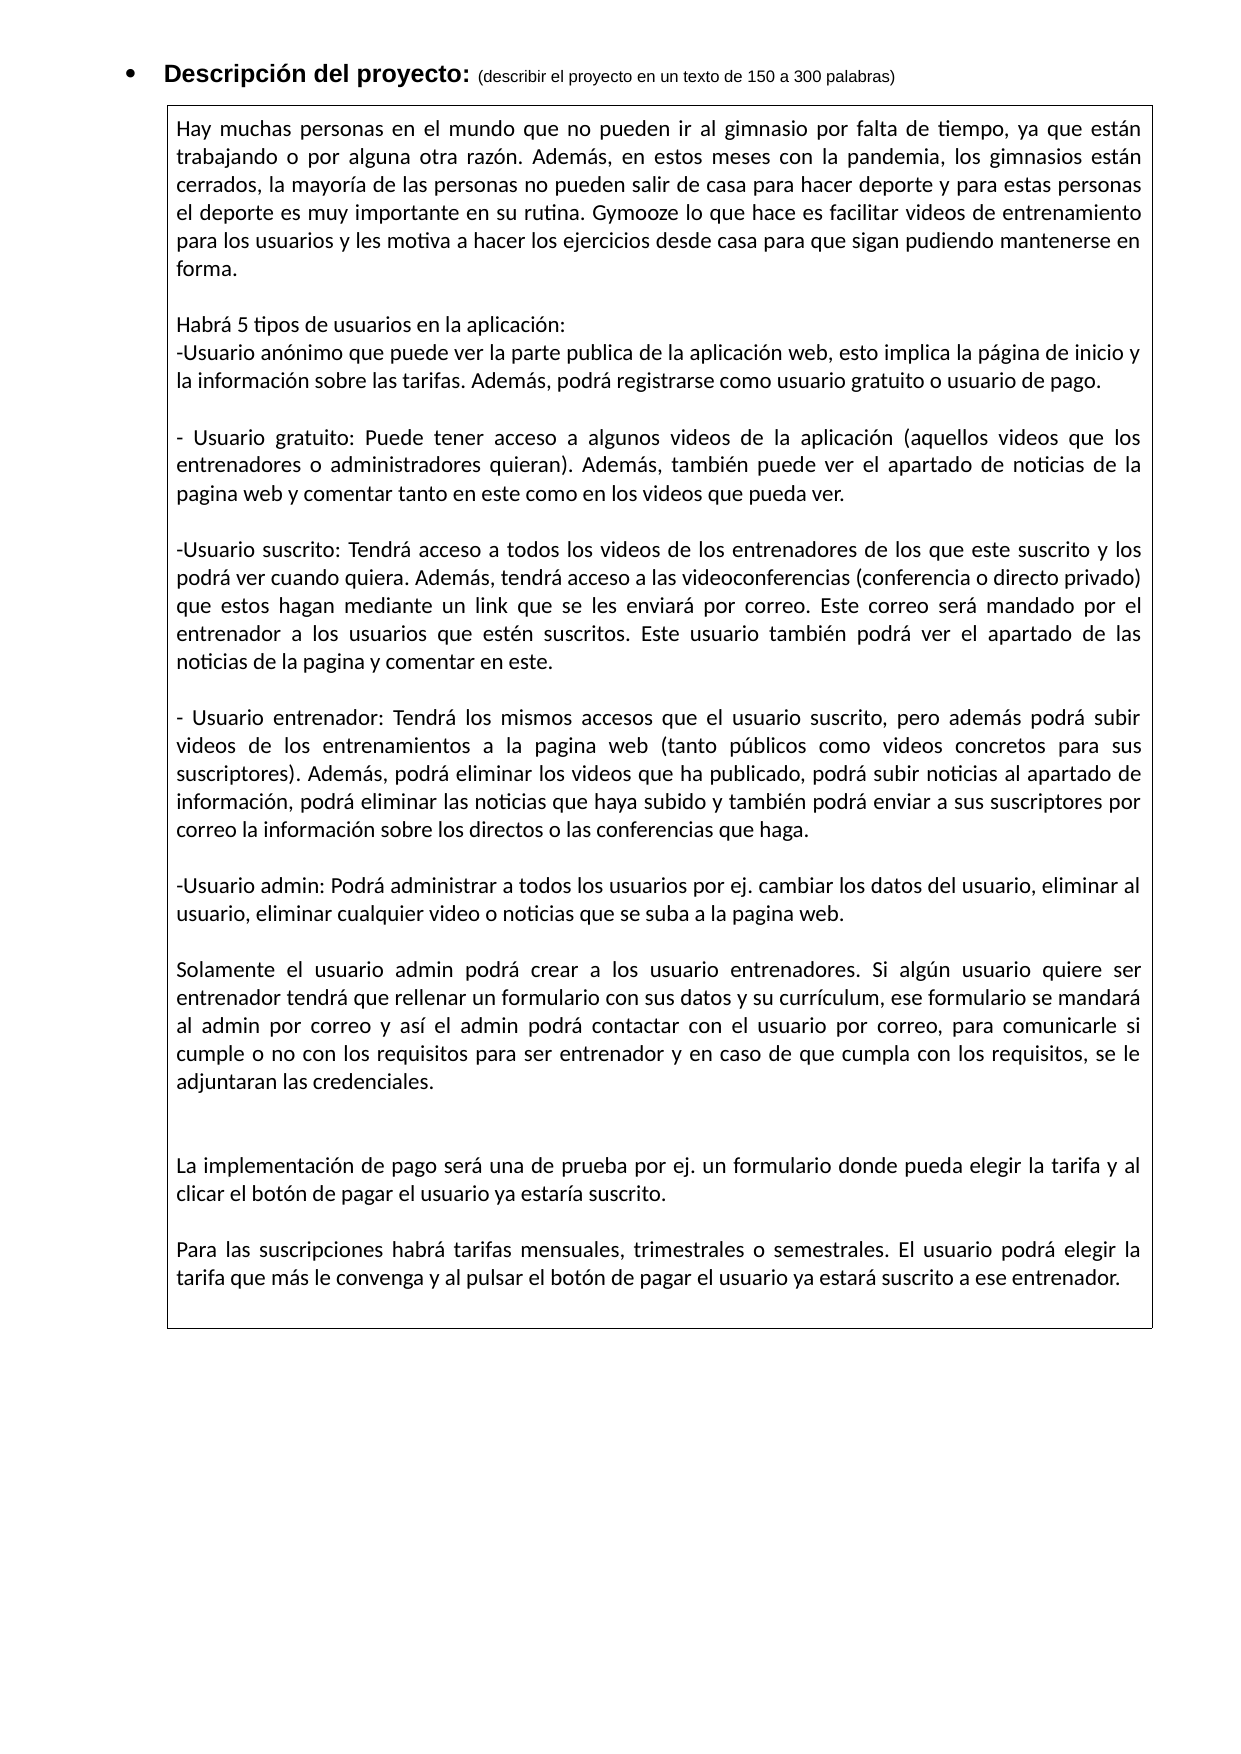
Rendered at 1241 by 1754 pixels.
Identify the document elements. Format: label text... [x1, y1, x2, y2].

list Habrá 5 tipos de usuarios en la aplicación: [176, 311, 1143, 338]
list La implementación de pago será una de prueba por ej. un formulario donde pueda elegir la tarifa y al clicar el botón de pagar el usuario ya estaría suscrito. [176, 1151, 1143, 1207]
list -Usuario anónimo que puede ver la parte publica de la aplicación web, esto implica la página de inicio y la información sobre las tarifas. Además, podrá registrarse como usuario gratuito o usuario de pago. [176, 338, 1143, 394]
list Solamente el usuario admin podrá crear a los usuario entrenadores. Si algún usuario quiere ser entrenador tendrá que rellenar un formulario con sus datos y su currículum, ese formulario se mandará al admin por correo y así el admin podrá contactar con el usuario por correo, para comunicarle si cumple o no con los requisitos para ser entrenador y en caso de que cumpla con los requisitos, se le adjuntaran las credenciales. [176, 955, 1143, 1095]
list -Usuario suscrito: Tendrá acceso a todos los videos de los entrenadores de los que este suscrito y los podrá ver cuando quiera. Además, tendrá acceso a las videoconferencias (conferencia o directo privado) que estos hagan mediante un link que se les enviará por correo. Este correo será mandado por el entrenador a los usuarios que estén suscritos. Este usuario también podrá ver el apartado de las noticias de la pagina y comentar en este. [176, 535, 1143, 675]
list - Usuario entrenador: Tendrá los mismos accesos que el usuario suscrito, pero además podrá subir videos de los entrenamientos a la pagina web (tanto públicos como videos concretos para sus suscriptores). Además, podrá eliminar los videos que ha publicado, podrá subir noticias al apartado de información, podrá eliminar las noticias que haya subido y también podrá enviar a sus suscriptores por correo la información sobre los directos o las conferencias que haga. [176, 703, 1143, 843]
list - Usuario gratuito: Puede tener acceso a algunos videos de la aplicación (aquellos videos que los entrenadores o administradores quieran). Además, también puede ver el apartado de noticias de la pagina web y comentar tanto en este como en los videos que pueda ver. [176, 423, 1143, 507]
list Hay muchas personas en el mundo que no pueden ir al gimnasio por falta de tiempo, ya que están trabajando o por alguna otra razón. Además, en estos meses con la pandemia, los gimnasios están cerrados, la mayoría de las personas no pueden salir de casa para hacer deporte y para estas personas el deporte es muy importante en su rutina. Gymooze lo que hace es facilitar videos de entrenamiento para los usuarios y les motiva a hacer los ejercicios desde casa para que sigan pudiendo mantenerse en forma. [176, 114, 1143, 282]
list Descripción del proyecto: (describir el proyecto en un texto de 150 a 300 palabras) [126, 59, 1152, 88]
list -Usuario admin: Podrá administrar a todos los usuarios por ej. cambiar los datos del usuario, eliminar al usuario, eliminar cualquier video o noticias que se suba a la pagina web. [176, 871, 1143, 927]
list Para las suscripciones habrá tarifas mensuales, trimestrales o semestrales. El usuario podrá elegir la tarifa que más le convenga y al pulsar el botón de pagar el usuario ya estará suscrito a ese entrenador. [176, 1235, 1143, 1291]
